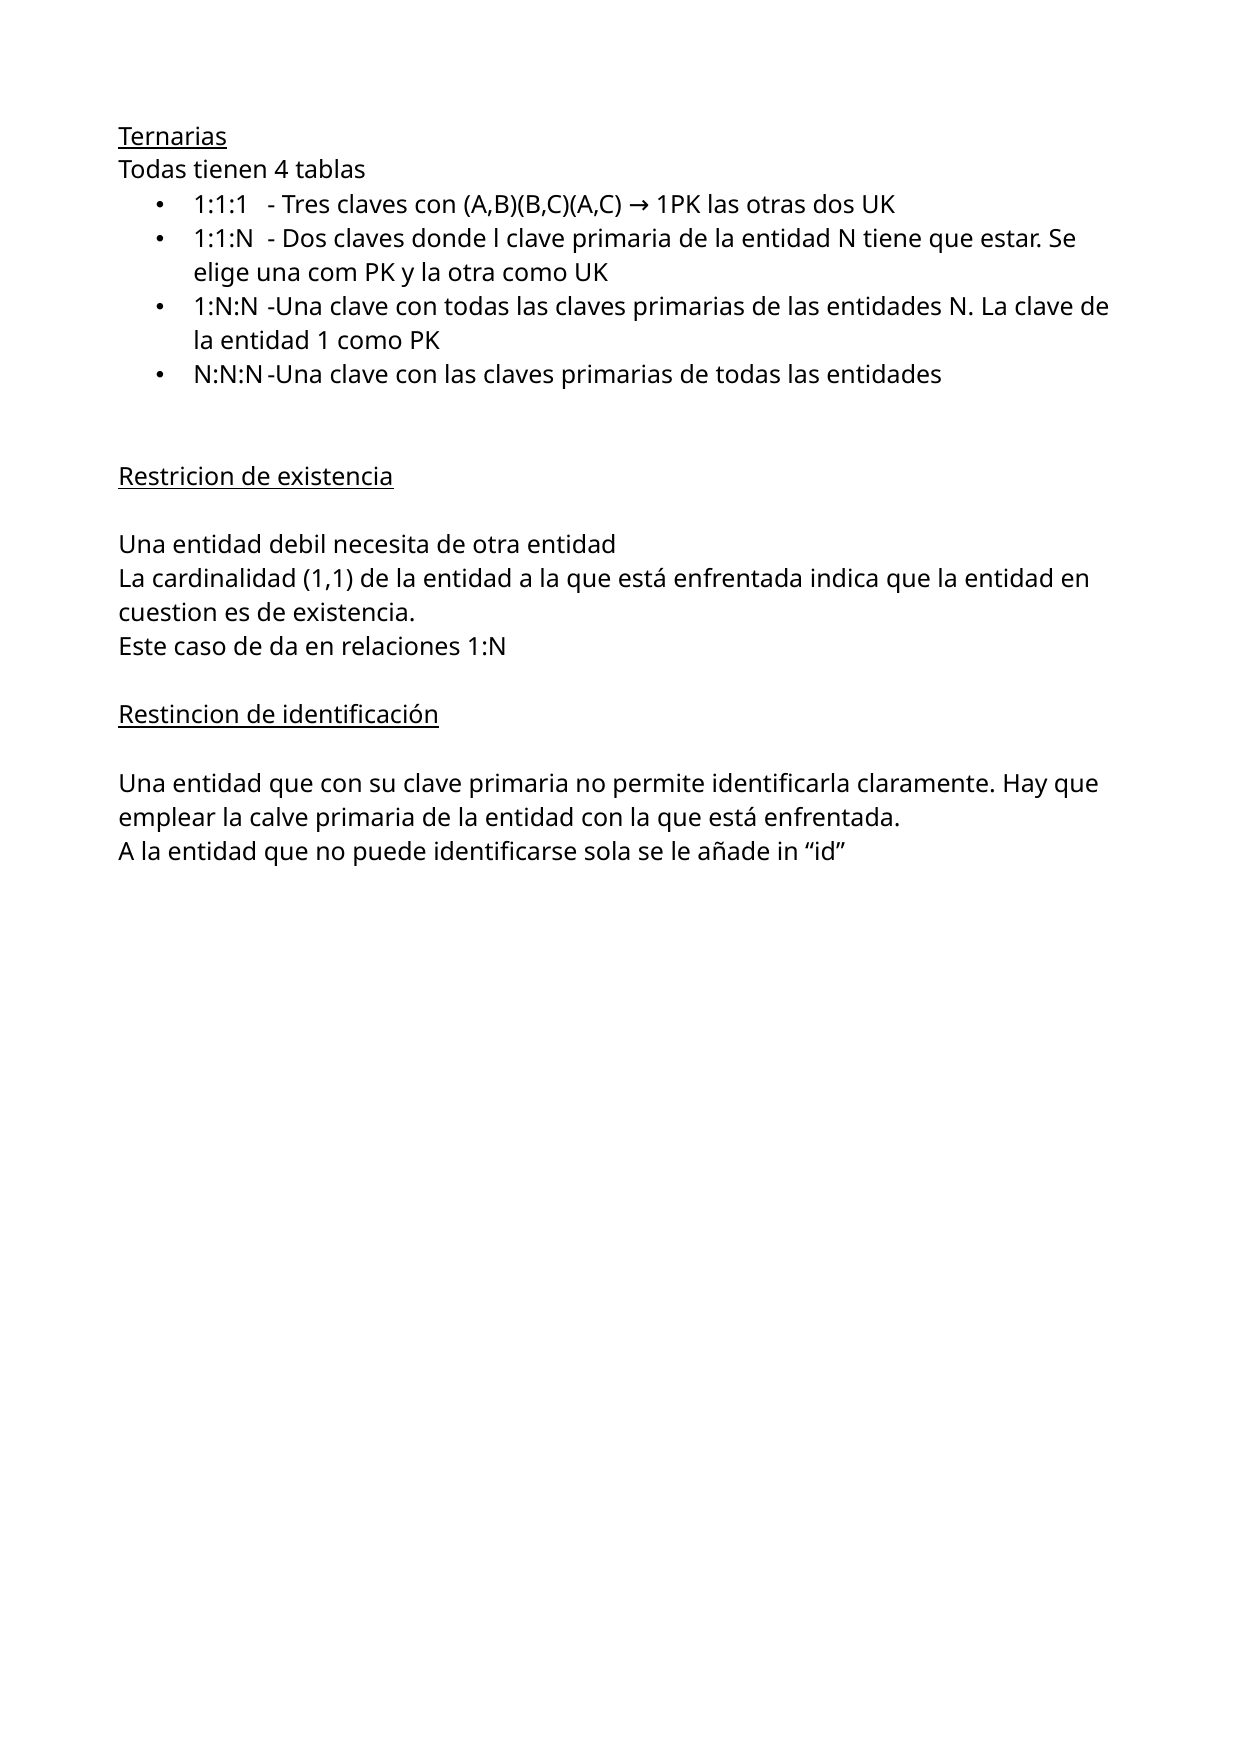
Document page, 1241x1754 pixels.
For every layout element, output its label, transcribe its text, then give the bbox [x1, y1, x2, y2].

text A la entidad que no puede identificarse sola se le añade in “id” [118, 833, 1122, 867]
text Una entidad que con su clave primaria no permite identificarla claramente. Hay que emplear la calve primaria de la entidad con la que está enfrentada. [118, 765, 1122, 833]
list 1:N:N -Una clave con todas las claves primarias de las entidades N. La clave de la entidad 1 como PK [156, 288, 1122, 357]
text Este caso de da en relaciones 1:N [118, 629, 1122, 663]
text Todas tienen 4 tablas [118, 152, 1122, 186]
text Restricion de existencia [118, 459, 1122, 493]
list 1:1:1 - Tres claves con (A,B)(B,C)(A,C) → 1PK las otras dos UK [156, 186, 1122, 220]
list 1:1:N - Dos claves donde l clave primaria de la entidad N tiene que estar. Se elige una com PK y la otra como UK [156, 220, 1122, 288]
text Restincion de identificación [118, 697, 1122, 731]
text Ternarias [118, 118, 1122, 152]
list N:N:N -Una clave con las claves primarias de todas las entidades [156, 357, 1122, 391]
text Una entidad debil necesita de otra entidad [118, 527, 1122, 561]
text La cardinalidad (1,1) de la entidad a la que está enfrentada indica que la entidad en cuestion es de existencia. [118, 561, 1122, 629]
